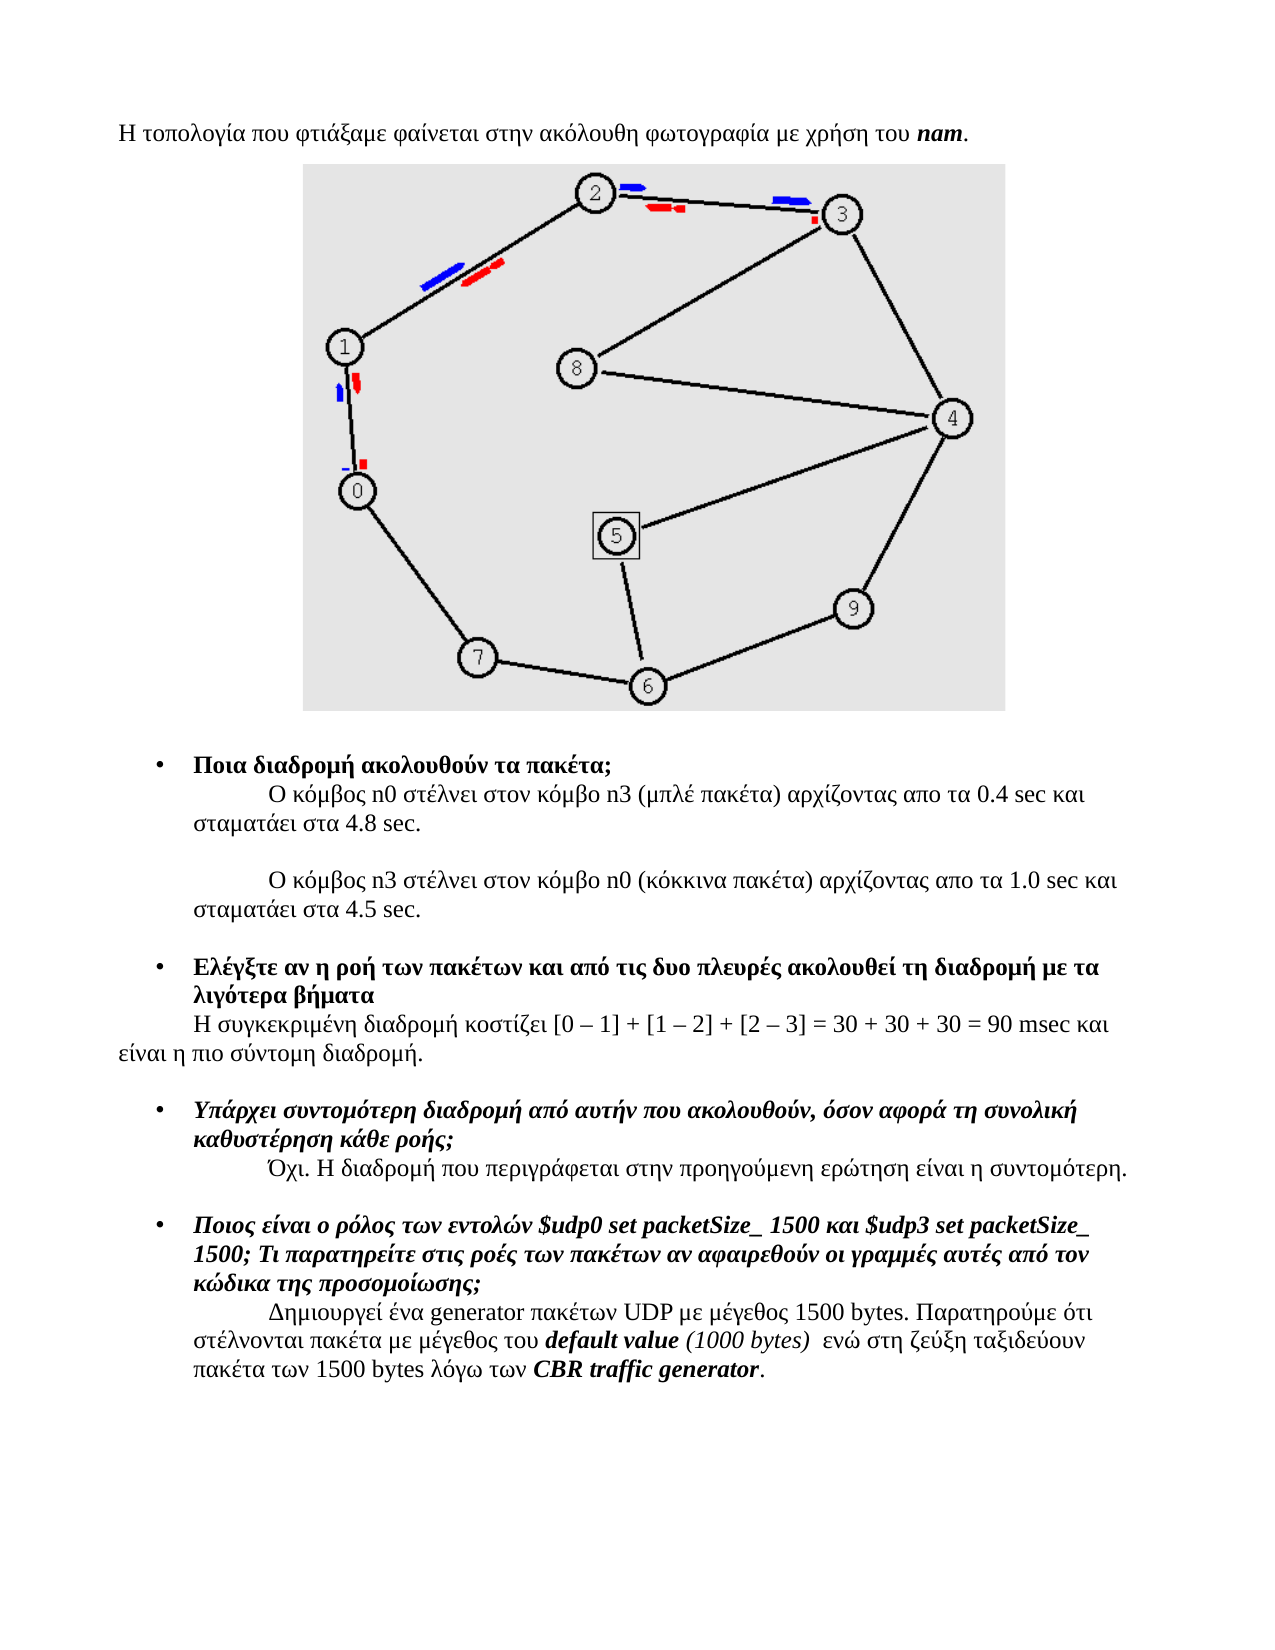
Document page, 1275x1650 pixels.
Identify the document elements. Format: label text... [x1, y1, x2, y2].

picture [302, 164, 1006, 711]
text Ο κόμβος n3 στέλνει στον κόμβο n0 (κόκκινα πακέτα) αρχίζοντας απο τα 1.0 sec και σταματάει στα 4.5 sec. [118, 866, 1157, 923]
text Δημιουργεί ένα generator πακέτων UDP με μέγεθος 1500 bytes. Παρατηρούμε ότι στέλνονται πακέτα με μέγεθος του default value (1000 bytes) ενώ στη ζεύξη ταξιδεύουν πακέτα των 1500 bytes λόγω των CBR traffic generator. [118, 1297, 1157, 1383]
text Η τοπολογία που φτιάξαμε φαίνεται στην ακόλουθη φωτογραφία με χρήση του nam. [118, 118, 1157, 147]
list Ποια διαδρομή ακολουθούν τα πακέτα; [156, 751, 1157, 779]
list Ποιος είναι ο ρόλος των εντολών $udp0 set packetSize_ 1500 και $udp3 set packetSize_ 1500; Τι παρατηρείτε στις ροές των πακέτων αν αφαιρεθούν οι γραμμές αυτές από τον κώδικα της προσομοίωσης; [156, 1211, 1157, 1297]
list Υπάρχει συντομότερη διαδρομή από αυτήν που ακολουθούν, όσον αφορά τη συνολική καθυστέρηση κάθε ροής; [156, 1096, 1157, 1153]
text Ο κόμβος n0 στέλνει στον κόμβο n3 (μπλέ πακέτα) αρχίζοντας απο τα 0.4 sec και σταματάει στα 4.8 sec. [118, 779, 1157, 837]
list Ελέγξτε αν η ροή των πακέτων και από τις δυο πλευρές ακολουθεί τη διαδρομή με τα λιγότερα βήματα [156, 952, 1157, 1009]
text Όχι. Η διαδρομή που περιγράφεται στην προηγούμενη ερώτηση είναι η συντομότερη. [118, 1153, 1157, 1182]
text Η συγκεκριμένη διαδρομή κοστίζει [0 – 1] + [1 – 2] + [2 – 3] = 30 + 30 + 30 = 90 msec και είναι η πιο σύντομη διαδρομή. [118, 1009, 1157, 1067]
